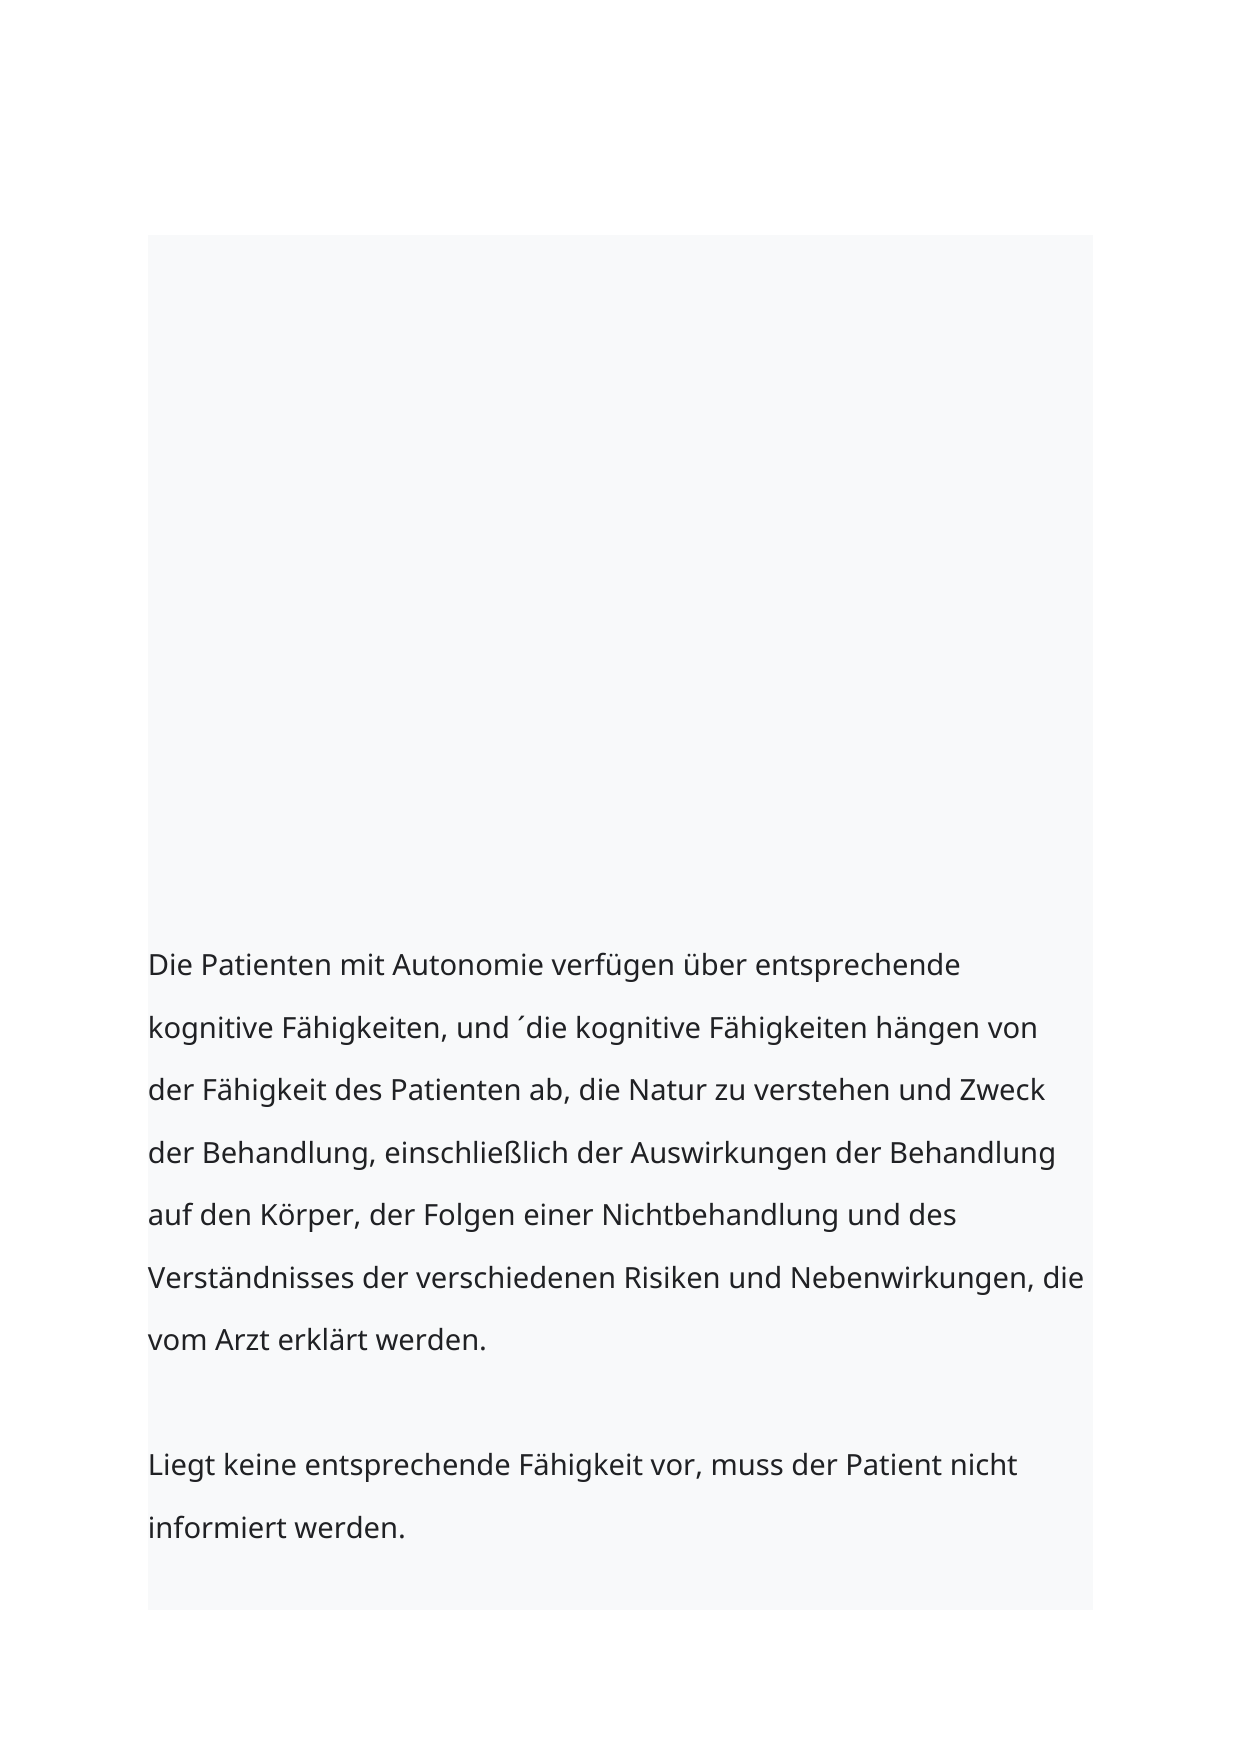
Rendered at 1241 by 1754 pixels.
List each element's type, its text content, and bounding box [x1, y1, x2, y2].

text Liegt keine entsprechende Fähigkeit vor, muss der Patient nicht informiert werden. [148, 1423, 1093, 1548]
text Die Patienten mit Autonomie verfügen über entsprechende kognitive Fähigkeiten, und ´die kognitive Fähigkeiten hängen von der Fähigkeit des Patienten ab, die Natur zu verstehen und Zweck der Behandlung, einschließlich der Auswirkungen der Behandlung auf den Körper, der Folgen einer Nichtbehandlung und des Verständnisses der verschiedenen Risiken und Nebenwirkungen, die vom Arzt erklärt werden. [148, 923, 1093, 1360]
